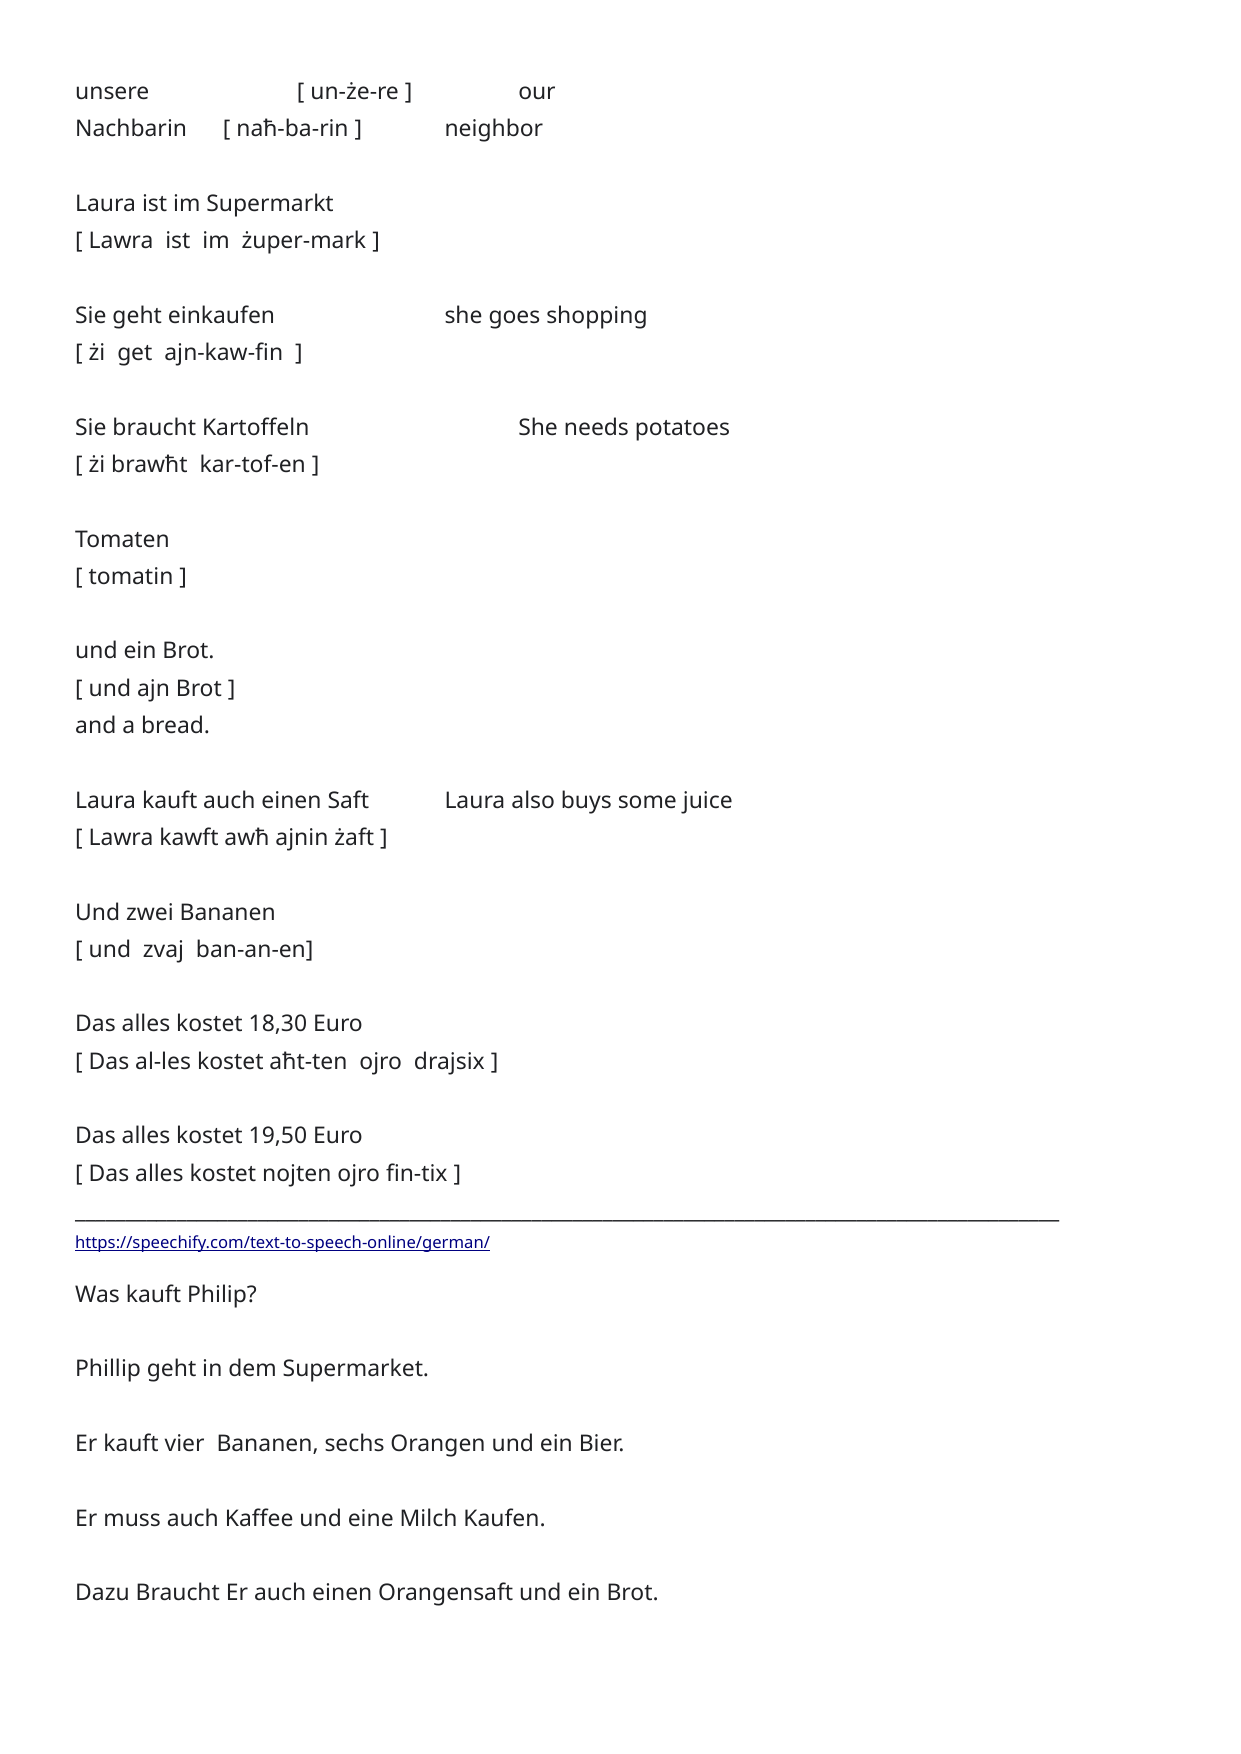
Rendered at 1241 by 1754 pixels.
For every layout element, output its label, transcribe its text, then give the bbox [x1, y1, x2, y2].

text Nachbarin [ naħ-ba-rin ] neighbor [75, 112, 1165, 143]
text Phillip geht in dem Supermarket. [75, 1352, 1165, 1383]
text Was kauft Philip? [75, 1278, 1165, 1309]
text Das alles kostet 19,50 Euro [75, 1119, 1165, 1150]
text [ und ajn Brot ] [75, 672, 1165, 703]
text und ein Brot. [75, 634, 1165, 666]
text [ Das al-les kostet aħt-ten ojro drajsix ] [75, 1044, 1165, 1076]
text Er muss auch Kaffee und eine Milch Kaufen. [75, 1501, 1165, 1533]
text unsere [ un-że-re ] our [75, 75, 1165, 106]
text Sie geht einkaufen she goes shopping [75, 299, 1165, 330]
text Und zwei Bananen [75, 895, 1165, 927]
text [ Das alles kostet nojten ojro fin-tix ] [75, 1156, 1165, 1188]
text [ Lawra kawft awħ ajnin żaft ] [75, 821, 1165, 852]
text [ tomatin ] [75, 560, 1165, 591]
text [ żi brawħt kar-tof-en ] [75, 448, 1165, 479]
text and a bread. [75, 709, 1165, 740]
text Laura kauft auch einen Saft Laura also buys some juice [75, 783, 1165, 815]
text https://speechify.com/text-to-speech-online/german/ [75, 1231, 1165, 1254]
text _________________________________________________________________________________________________ [75, 1194, 1165, 1225]
text Er kauft vier Bananen, sechs Orangen und ein Bier. [75, 1427, 1165, 1458]
text [ Lawra ist im żuper-mark ] [75, 224, 1165, 255]
text Sie braucht Kartoffeln She needs potatoes [75, 411, 1165, 442]
text [ und zvaj ban-an-en] [75, 933, 1165, 964]
text Tomaten [75, 522, 1165, 554]
text [ żi get ajn-kaw-fin ] [75, 336, 1165, 367]
text Dazu Braucht Er auch einen Orangensaft und ein Brot. [75, 1576, 1165, 1607]
text Laura ist im Supermarkt [75, 187, 1165, 218]
text Das alles kostet 18,30 Euro [75, 1007, 1165, 1038]
